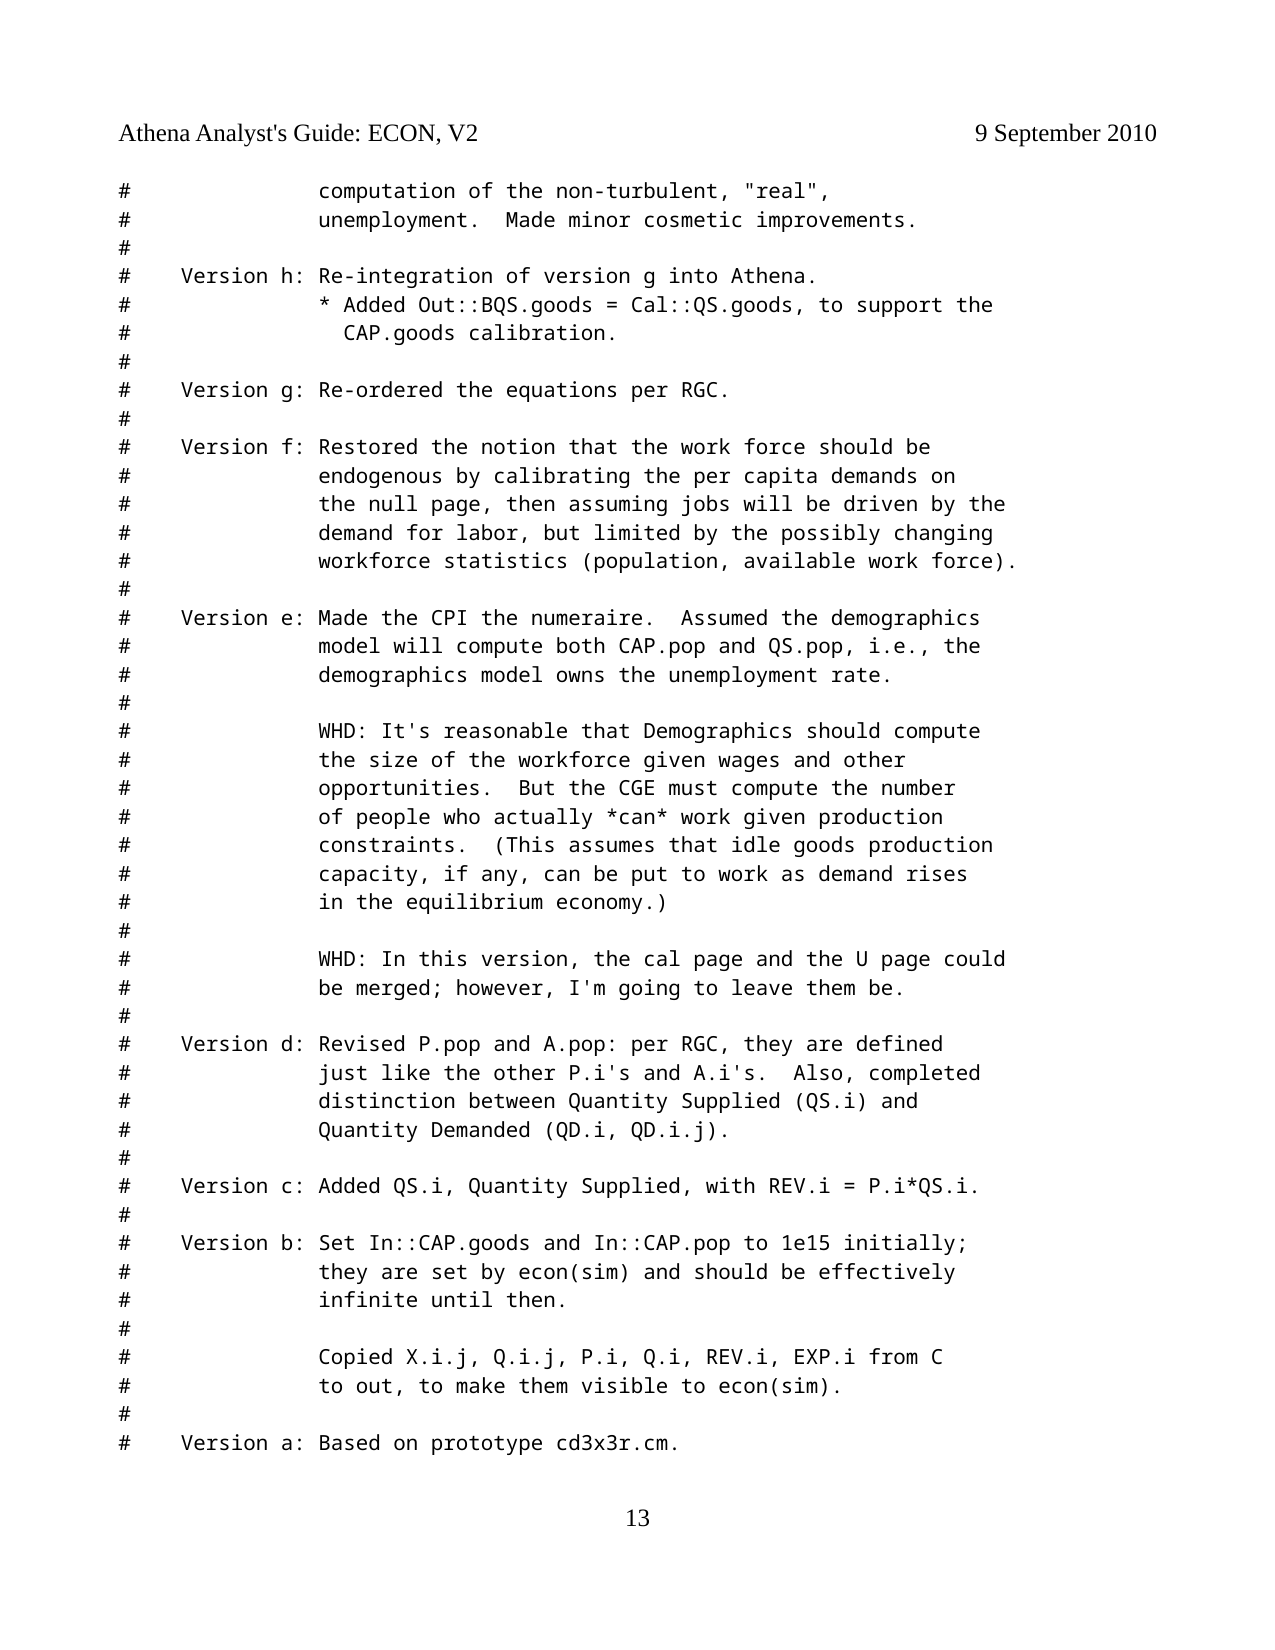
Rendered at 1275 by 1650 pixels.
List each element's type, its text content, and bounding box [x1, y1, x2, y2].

text # Version e: Made the CPI the numeraire. Assumed the demographics [118, 603, 1157, 631]
text # demographics model owns the unemployment rate. [118, 660, 1157, 688]
text # [118, 1399, 1157, 1428]
text # [118, 916, 1157, 944]
text # of people who actually *can* work given production [118, 802, 1157, 830]
text # [118, 688, 1157, 717]
text # [118, 1314, 1157, 1342]
text # to out, to make them visible to econ(sim). [118, 1371, 1157, 1399]
text # Version f: Restored the notion that the work force should be [118, 432, 1157, 461]
text # [118, 1200, 1157, 1228]
text # model will compute both CAP.pop and QS.pop, i.e., the [118, 631, 1157, 660]
text # opportunities. But the CGE must compute the number [118, 773, 1157, 802]
text # WHD: It's reasonable that Demographics should compute [118, 717, 1157, 745]
text # capacity, if any, can be put to work as demand rises [118, 859, 1157, 887]
text # [118, 1001, 1157, 1029]
text # [118, 574, 1157, 603]
text # demand for labor, but limited by the possibly changing [118, 518, 1157, 546]
text # in the equilibrium economy.) [118, 887, 1157, 916]
text # * Added Out::BQS.goods = Cal::QS.goods, to support the [118, 290, 1157, 318]
text # [118, 404, 1157, 432]
text # the size of the workforce given wages and other [118, 745, 1157, 773]
text # [118, 1143, 1157, 1172]
text # unemployment. Made minor cosmetic improvements. [118, 205, 1157, 233]
text # Version h: Re-integration of version g into Athena. [118, 262, 1157, 290]
text # computation of the non-turbulent, "real", [118, 176, 1157, 205]
text # Version g: Re-ordered the equations per RGC. [118, 375, 1157, 404]
text # [118, 347, 1157, 375]
text # workforce statistics (population, available work force). [118, 546, 1157, 574]
text # Version b: Set In::CAP.goods and In::CAP.pop to 1e15 initially; [118, 1228, 1157, 1257]
text # Version d: Revised P.pop and A.pop: per RGC, they are defined [118, 1029, 1157, 1058]
text # just like the other P.i's and A.i's. Also, completed [118, 1058, 1157, 1086]
text # Version c: Added QS.i, Quantity Supplied, with REV.i = P.i*QS.i. [118, 1172, 1157, 1200]
text # WHD: In this version, the cal page and the U page could [118, 944, 1157, 973]
text # be merged; however, I'm going to leave them be. [118, 973, 1157, 1001]
text # the null page, then assuming jobs will be driven by the [118, 489, 1157, 518]
text # Quantity Demanded (QD.i, QD.i.j). [118, 1115, 1157, 1143]
text # [118, 233, 1157, 262]
text # they are set by econ(sim) and should be effectively [118, 1257, 1157, 1285]
text # Version a: Based on prototype cd3x3r.cm. [118, 1428, 1157, 1456]
text # endogenous by calibrating the per capita demands on [118, 461, 1157, 489]
text # constraints. (This assumes that idle goods production [118, 830, 1157, 859]
text # distinction between Quantity Supplied (QS.i) and [118, 1086, 1157, 1115]
text # infinite until then. [118, 1285, 1157, 1314]
text # CAP.goods calibration. [118, 318, 1157, 347]
text # Copied X.i.j, Q.i.j, P.i, Q.i, REV.i, EXP.i from C [118, 1342, 1157, 1371]
